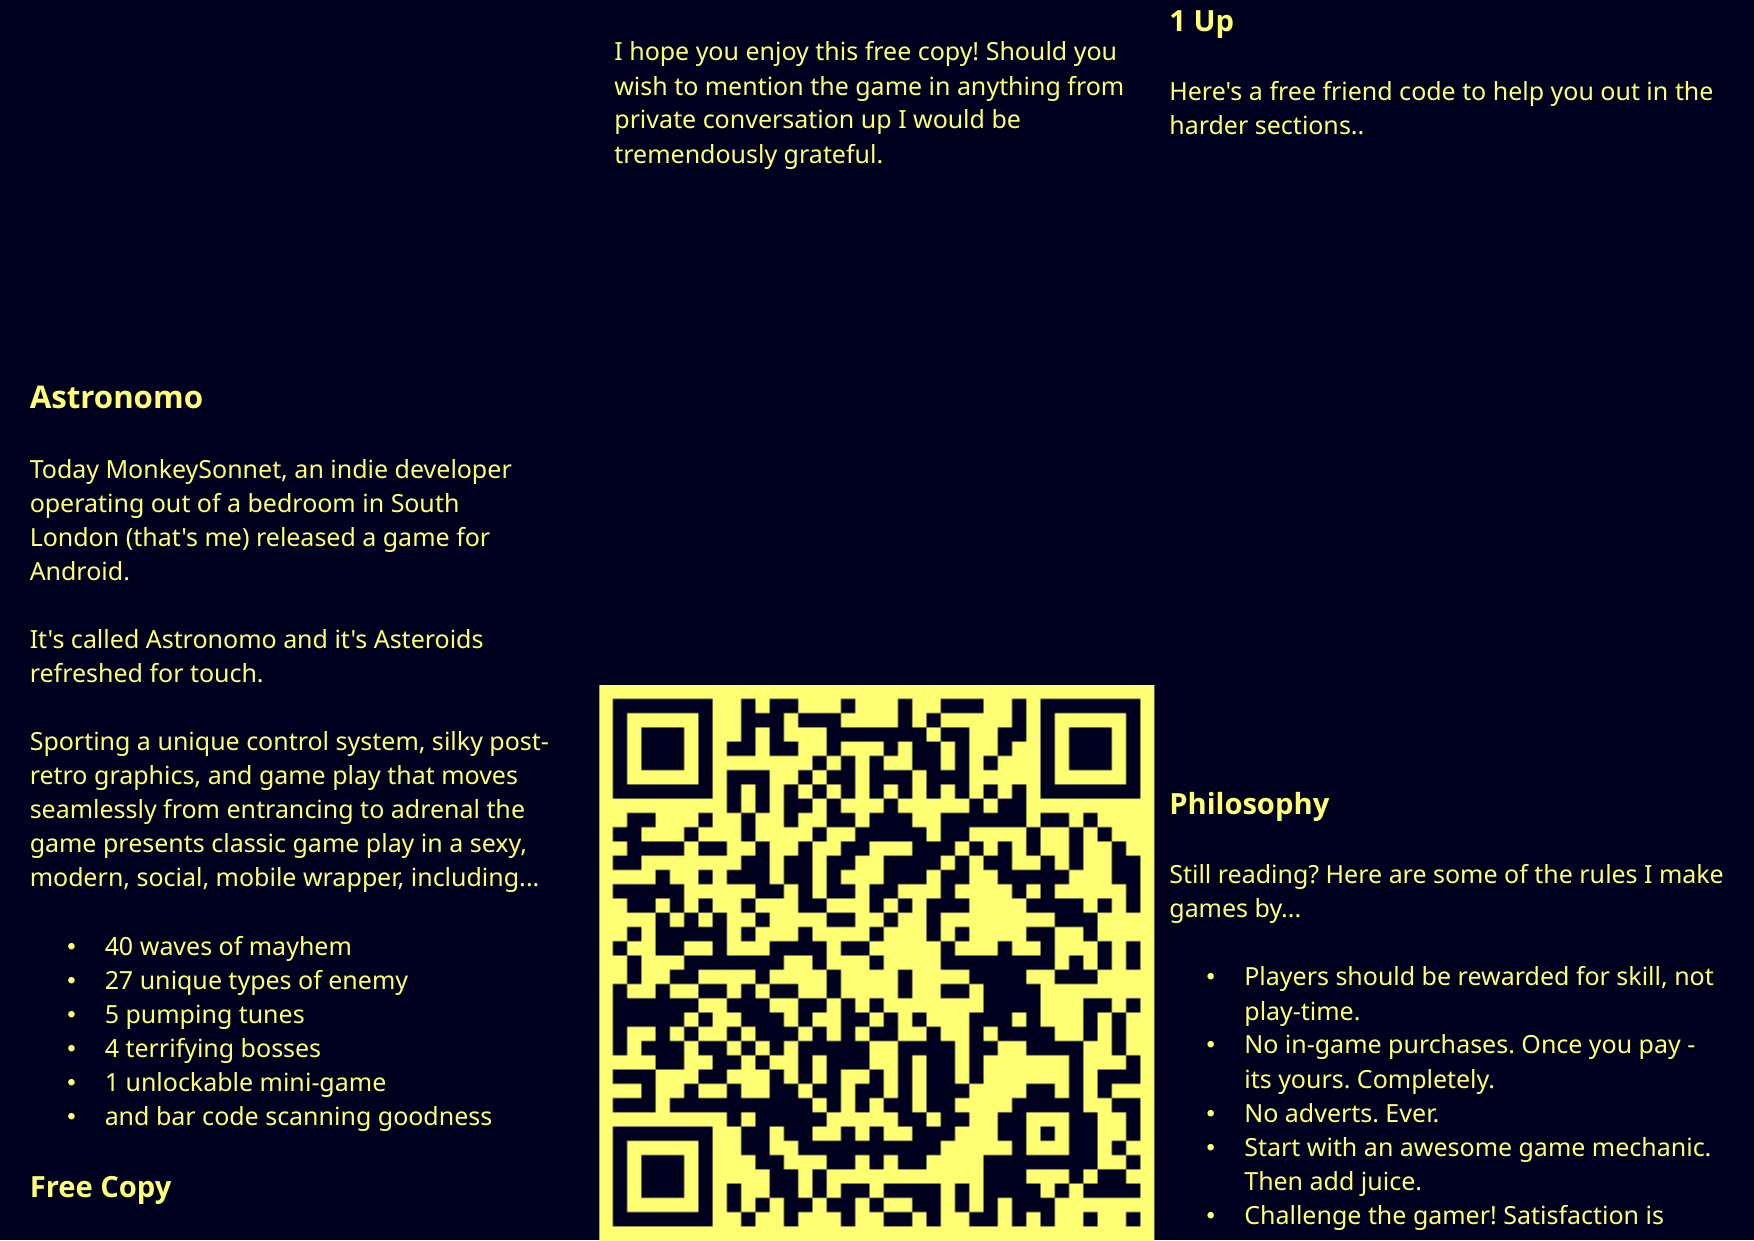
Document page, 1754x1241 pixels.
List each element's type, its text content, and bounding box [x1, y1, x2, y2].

list and bar code scanning goodness [67, 1098, 584, 1133]
text Sporting a unique control system, silky post-retro graphics, and game play that moves seamlessly from entrancing to adrenal the game presents classic game play in a sexy, modern, social, mobile wrapper, including... [29, 724, 555, 894]
text I hope you enjoy this free copy! Should you wish to mention the game in anything from private conversation up I would be tremendously grateful. [614, 34, 1140, 170]
text Still reading? Here are some of the rules I make games by... [1169, 857, 1724, 925]
list No adverts. Ever. [1206, 1095, 1724, 1129]
text Astronomo [29, 375, 555, 417]
text Free Copy [29, 1167, 555, 1206]
list 4 terrifying bosses [67, 1030, 584, 1064]
text Philosophy [1169, 783, 1724, 823]
list 40 waves of mayhem [67, 928, 584, 962]
list 27 unique types of enemy [67, 962, 584, 996]
text It's called Astronomo and it's Asteroids refreshed for touch. [29, 622, 555, 690]
text Here's a free friend code to help you out in the harder sections.. [1169, 74, 1724, 142]
text 1 Up [1169, 0, 1724, 40]
list 1 unlockable mini-game [67, 1064, 584, 1098]
list Players should be rewarded for skill, not play-time. [1206, 959, 1724, 1027]
text Today MonkeySonnet, an indie developer operating out of a bedroom in South London (that's me) released a game for Android. [29, 451, 555, 588]
list No in-game purchases. Once you pay - its yours. Completely. [1206, 1027, 1724, 1095]
picture [599, 685, 1155, 1241]
list 5 pumping tunes [67, 996, 584, 1030]
list Start with an awesome game mechanic. Then add juice. [1206, 1129, 1724, 1197]
list Challenge the gamer! Satisfaction is [1206, 1197, 1724, 1232]
